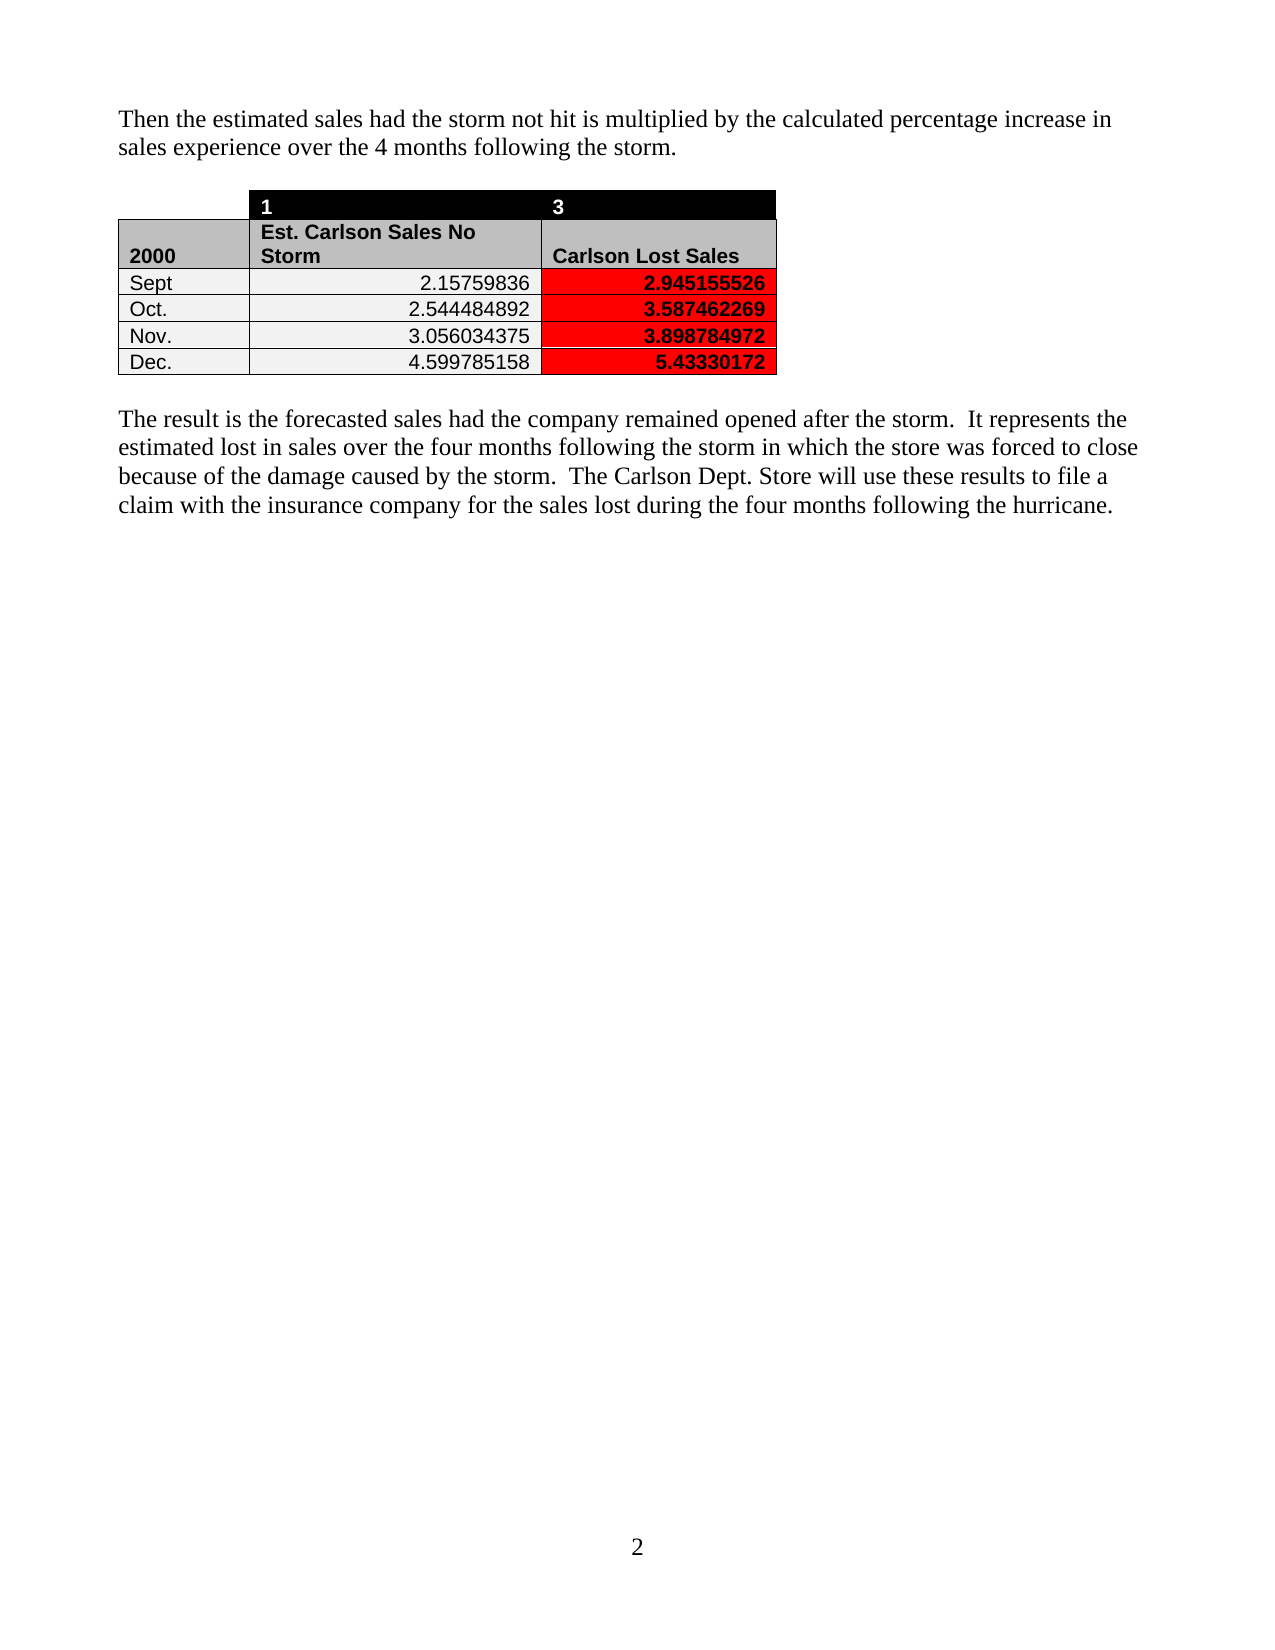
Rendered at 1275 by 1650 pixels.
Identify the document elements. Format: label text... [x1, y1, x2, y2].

table_cell Sept [119, 269, 249, 294]
table_cell 3.587462269 [542, 295, 776, 321]
table_cell 3.898784972 [542, 322, 776, 347]
table_header 3 [541, 190, 776, 219]
table_cell 2.945155526 [542, 269, 776, 294]
table_cell 4.599785158 [250, 349, 541, 374]
table_cell 2000 [119, 220, 249, 268]
table_cell 2.15759836 [250, 269, 541, 294]
table_header 1 [249, 190, 541, 219]
text Then the estimated sales had the storm not hit is multiplied by the calculated percentage increase in sales experience over the 4 months following the storm. [118, 104, 1157, 161]
table_cell Carlson Lost Sales [542, 220, 776, 268]
text The result is the forecasted sales had the company remained opened after the storm. It represents the estimated lost in sales over the four months following the storm in which the store was forced to close because of the damage caused by the storm. The Carlson Dept. Store will use these results to file a claim with the insurance company for the sales lost during the four months following the hurricane. [118, 404, 1157, 519]
table_cell Nov. [119, 322, 249, 347]
table_cell Dec. [119, 349, 249, 374]
table_header [118, 190, 249, 219]
table_cell Oct. [119, 295, 249, 321]
table_cell 5.43330172 [542, 349, 776, 374]
table_cell 3.056034375 [250, 322, 541, 347]
table_cell Est. Carlson Sales No Storm [250, 220, 541, 268]
table_cell 2.544484892 [250, 295, 541, 321]
